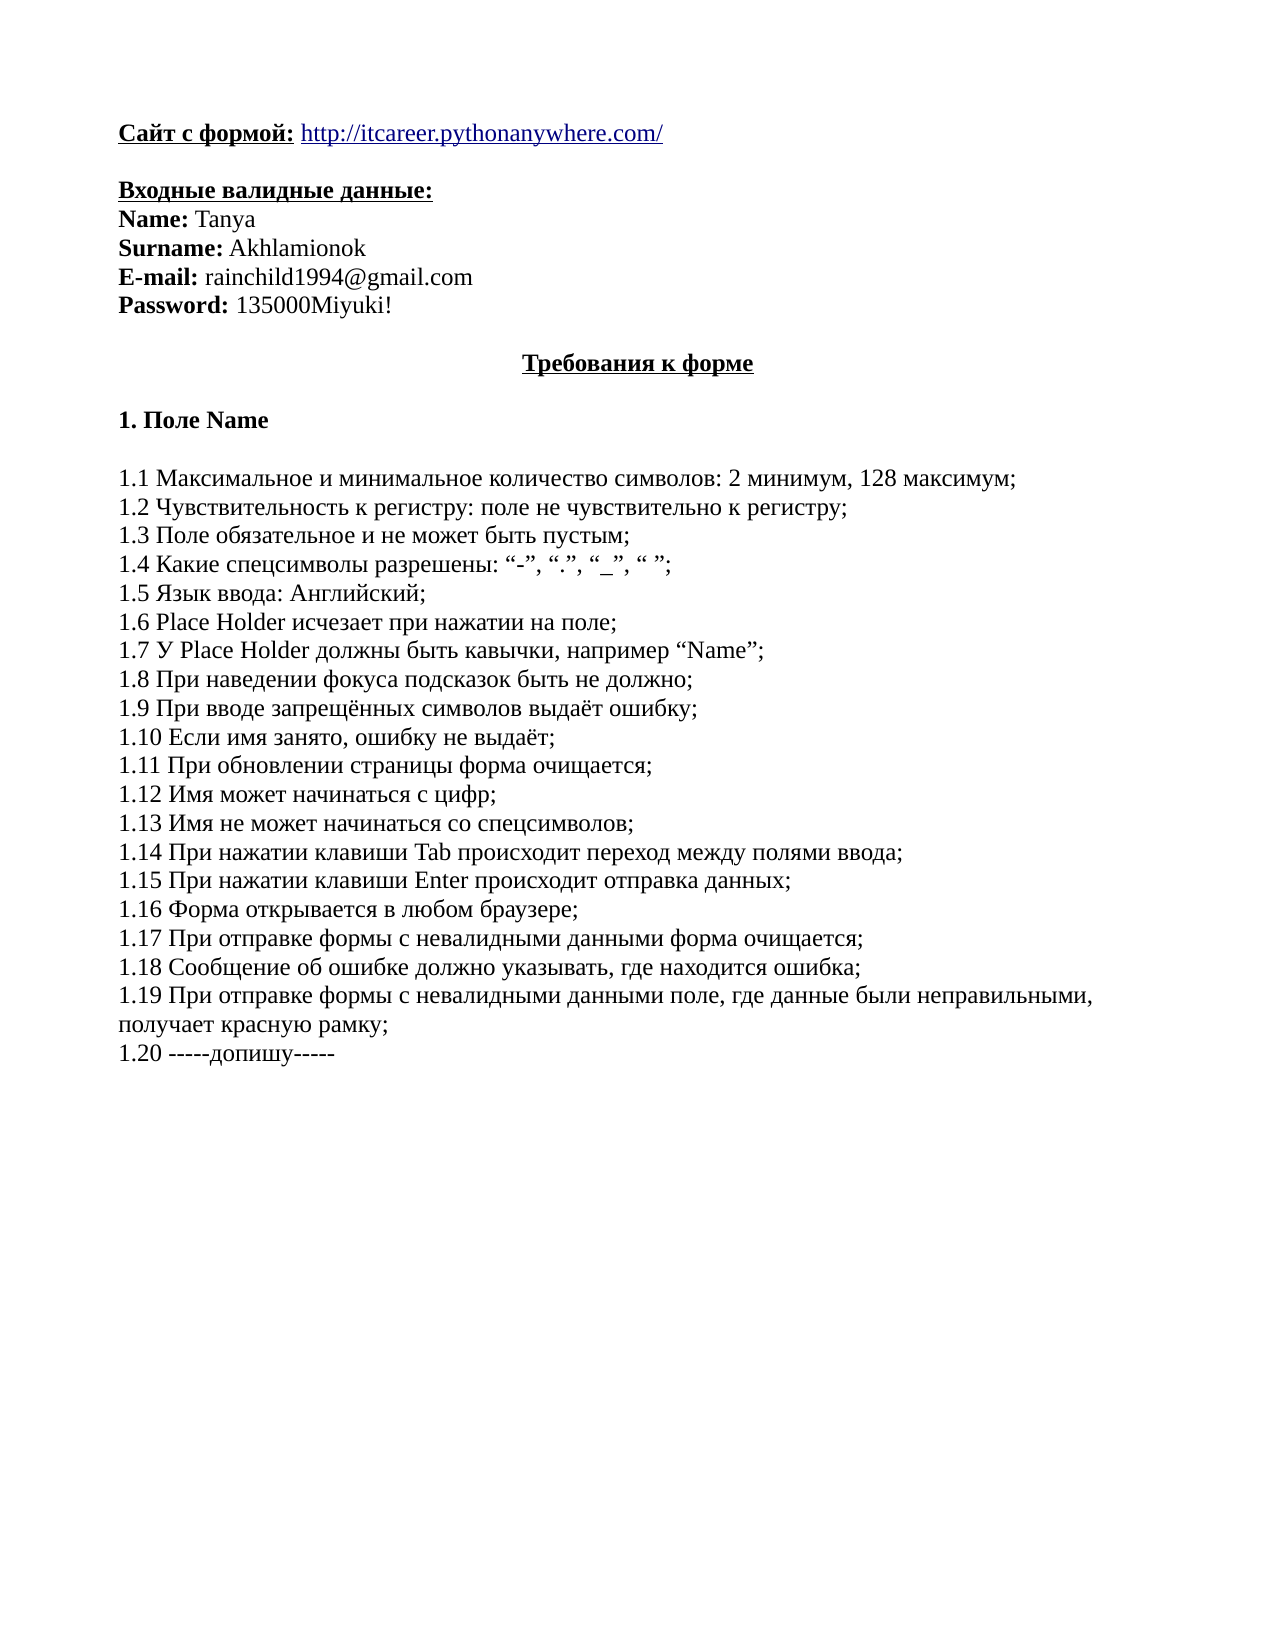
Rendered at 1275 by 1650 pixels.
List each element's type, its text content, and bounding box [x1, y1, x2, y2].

text 1. Поле Name [118, 406, 1157, 434]
text 1.2 Чувствительность к регистру: поле не чувствительно к регистру; [118, 492, 1157, 521]
text 1.5 Язык ввода: Английский; [118, 578, 1157, 607]
text 1.19 При отправке формы с невалидными данными поле, где данные были неправильными, получает красную рамку; [118, 981, 1157, 1038]
text 1.17 При отправке формы с невалидными данными форма очищается; [118, 923, 1157, 952]
text Входные валидные данные: Name: Tanya [118, 176, 1157, 233]
text 1.15 При нажатии клавиши Enter происходит отправка данных; [118, 866, 1157, 894]
text 1.9 При вводе запрещённых символов выдаёт ошибку; [118, 693, 1157, 722]
text 1.16 Форма открывается в любом браузере; [118, 894, 1157, 923]
text Surname: Akhlamionok [118, 233, 1157, 262]
text 1.8 При наведении фокуса подсказок быть не должно; [118, 664, 1157, 693]
text Password: 135000Miyuki! [118, 291, 1157, 319]
text 1.11 При обновлении страницы форма очищается; [118, 751, 1157, 779]
text 1.3 Поле обязательное и не может быть пустым; [118, 521, 1157, 549]
text Требования к форме [118, 348, 1157, 377]
text 1.10 Если имя занято, ошибку не выдаёт; [118, 722, 1157, 751]
text 1.1 Максимальное и минимальное количество символов: 2 минимум, 128 максимум; [118, 463, 1157, 492]
text 1.4 Какие спецсимволы разрешены: “-”, “.”, “_”, “ ”; [118, 549, 1157, 578]
text 1.12 Имя может начинаться с цифр; [118, 779, 1157, 808]
text 1.20 -----допишу----- [118, 1038, 1157, 1067]
text 1.14 При нажатии клавиши Tab происходит переход между полями ввода; [118, 837, 1157, 866]
text Сайт с формой: http://itcareer.pythonanywhere.com/ [118, 118, 1157, 147]
text 1.7 У Place Holder должны быть кавычки, например “Name”; [118, 636, 1157, 664]
text 1.13 Имя не может начинаться со спецсимволов; [118, 808, 1157, 837]
text 1.6 Place Holder исчезает при нажатии на поле; [118, 607, 1157, 636]
text 1.18 Сообщение об ошибке должно указывать, где находится ошибка; [118, 952, 1157, 981]
text E-mail: rainchild1994@gmail.com [118, 262, 1157, 291]
